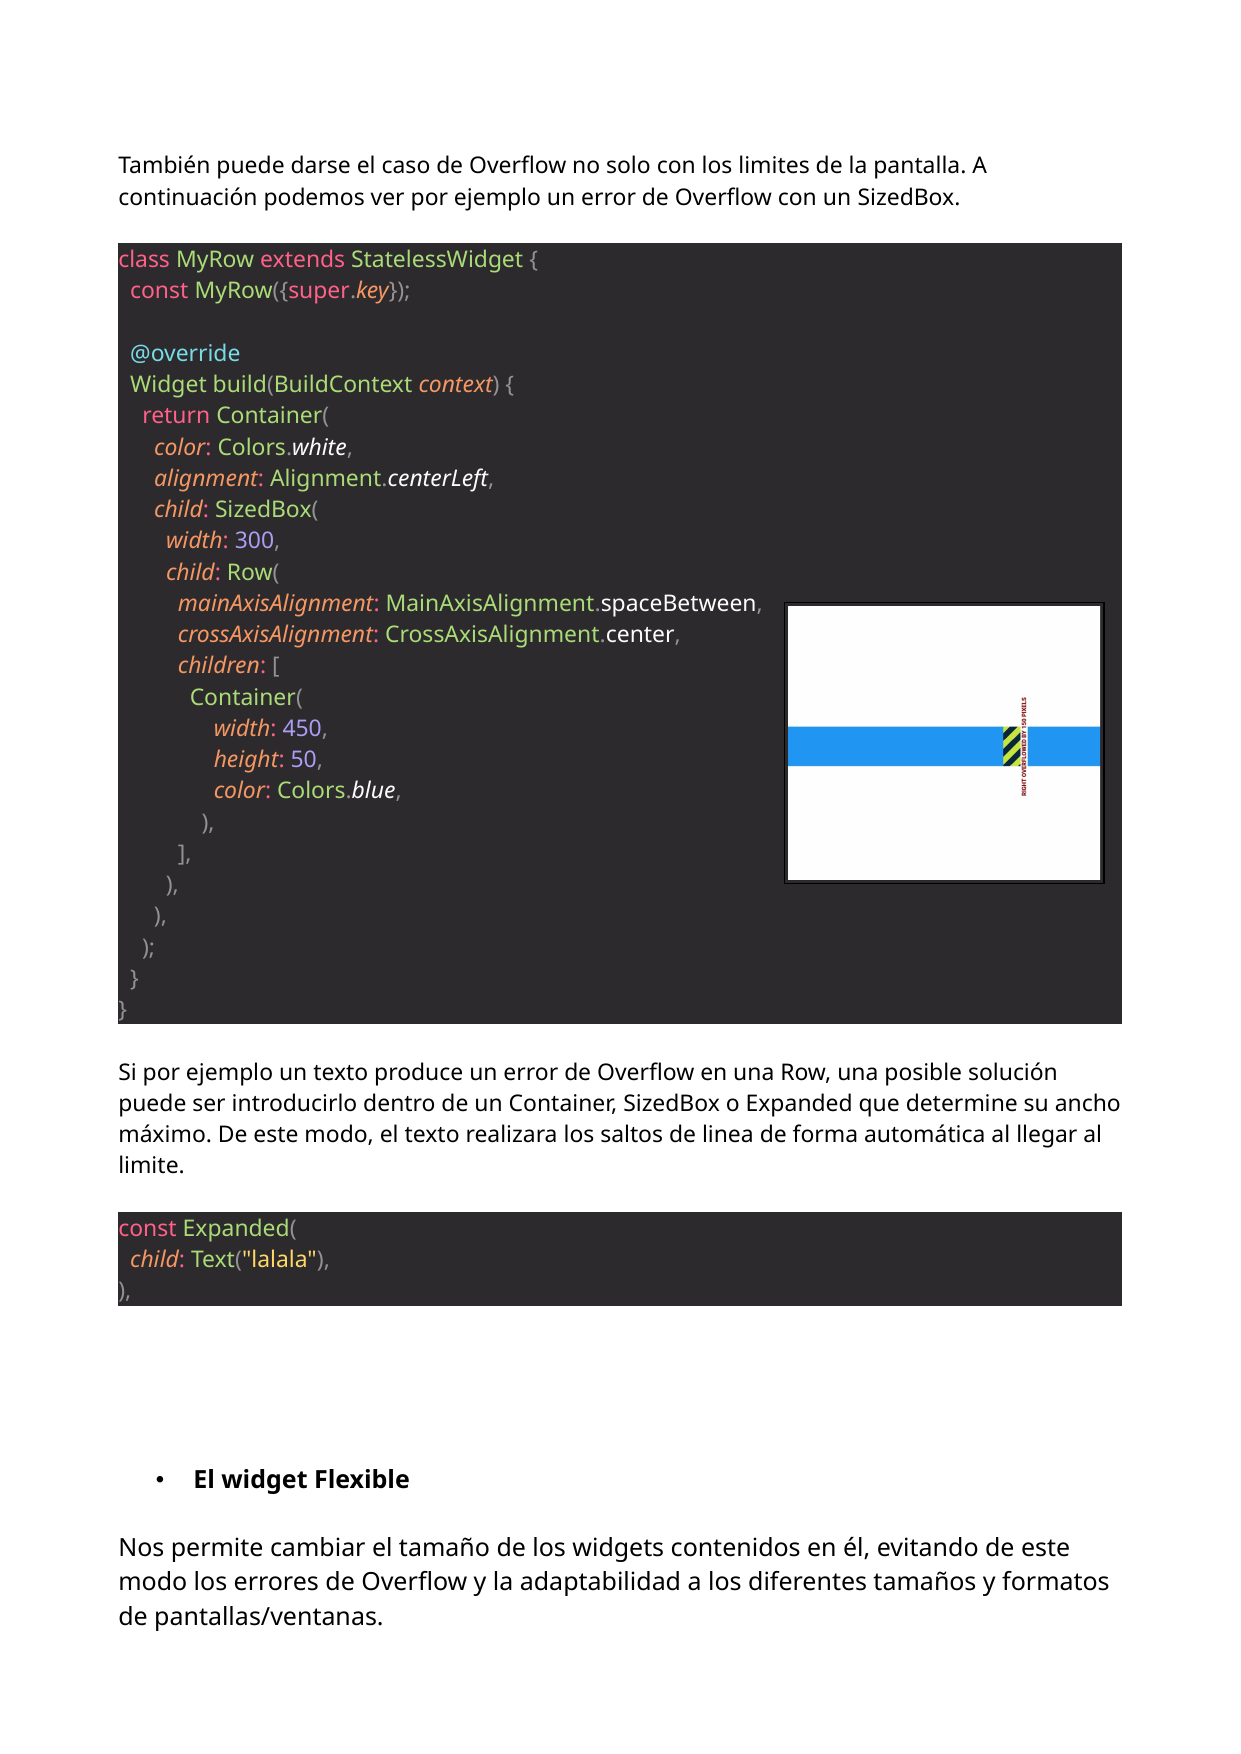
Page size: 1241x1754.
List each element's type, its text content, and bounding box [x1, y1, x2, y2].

text Si por ejemplo un texto produce un error de Overflow en una Row, una posible solución puede ser introducirlo dentro de un Container, SizedBox o Expanded que determine su ancho máximo. De este modo, el texto realizara los saltos de linea de forma automática al llegar al limite. [118, 1056, 1122, 1181]
list El widget Flexible [156, 1462, 1122, 1496]
text También puede darse el caso de Overflow no solo con los limites de la pantalla. A continuación podemos ver por ejemplo un error de Overflow con un SizedBox. [118, 149, 1122, 212]
text class MyRow extends StatelessWidget { const MyRow({super.key}); @override Widget build(BuildContext context) { return Container( color: Colors.white, alignment: Alignment.centerLeft, child: SizedBox( width: 300, child: Row( mainAxisAlignment: MainAxisAlignment.spaceBetween, crossAxisAlignment: CrossAxisAlignment.center, children: [ Container( width: 450, height: 50, color: Colors.blue, ), ], ), ), ); } } [118, 243, 1122, 1024]
picture [788, 616, 1100, 817]
text Nos permite cambiar el tamaño de los widgets contenidos en él, evitando de este modo los errores de Overflow y la adaptabilidad a los diferentes tamaños y formatos de pantallas/ventanas. [118, 1530, 1122, 1632]
text const Expanded( child: Text("lalala"), ), [118, 1212, 1122, 1306]
